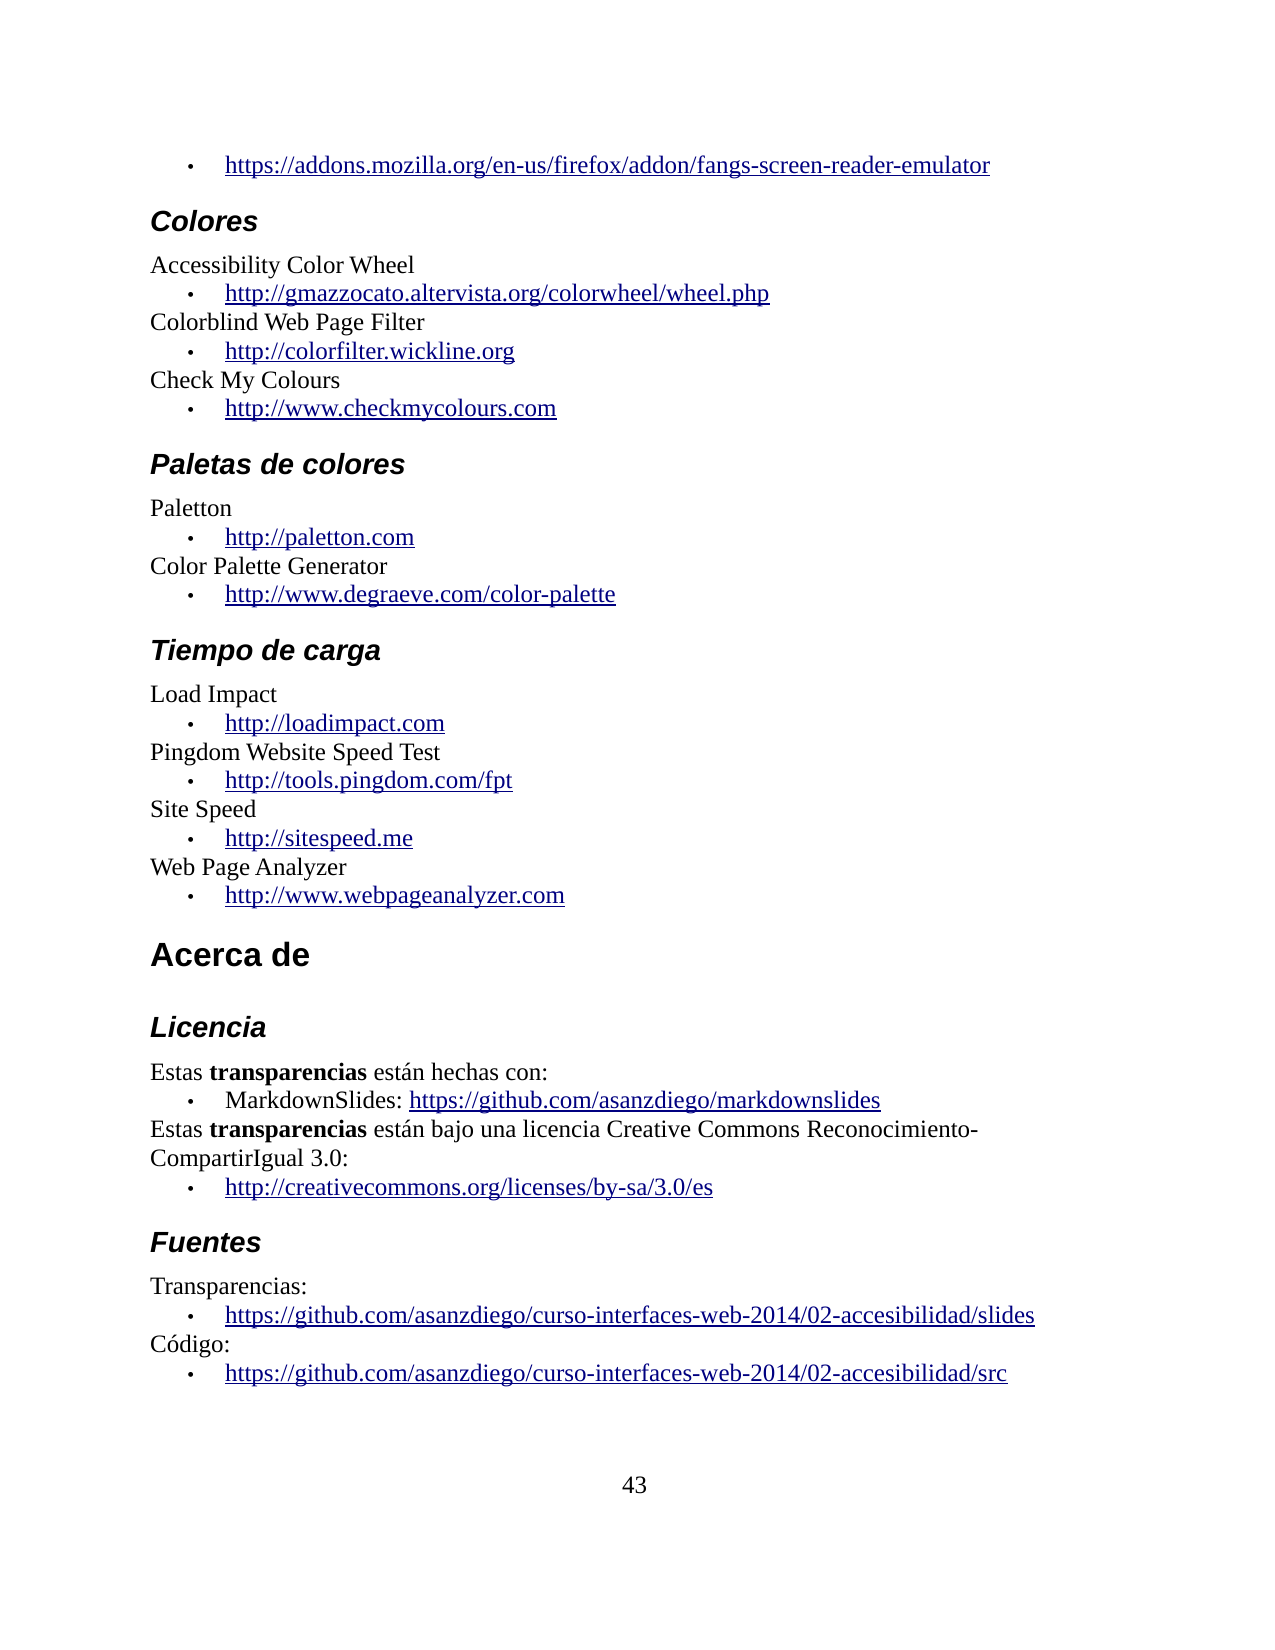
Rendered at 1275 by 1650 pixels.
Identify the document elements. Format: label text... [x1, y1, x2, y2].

subtitle Licencia [150, 1011, 1125, 1044]
text Colorblind Web Page Filter [150, 307, 1125, 336]
list http://gmazzocato.altervista.org/colorwheel/wheel.php [187, 278, 1125, 307]
text Check My Colours [150, 365, 1125, 393]
text Accessibility Color Wheel [150, 250, 1125, 278]
text Código: [150, 1329, 1125, 1358]
list http://www.webpageanalyzer.com [187, 881, 1125, 909]
text Estas transparencias están hechas con: [150, 1057, 1125, 1085]
text Color Palette Generator [150, 551, 1125, 579]
list http://www.degraeve.com/color-palette [187, 579, 1125, 608]
text Site Speed [150, 794, 1125, 823]
text Estas transparencias están bajo una licencia Creative Commons Reconocimiento-CompartirIgual 3.0: [150, 1114, 1125, 1172]
list http://paletton.com [187, 522, 1125, 551]
text Web Page Analyzer [150, 852, 1125, 881]
subtitle Tiempo de carga [150, 633, 1125, 667]
list http://colorfilter.wickline.org [187, 336, 1125, 365]
list http://creativecommons.org/licenses/by-sa/3.0/es [187, 1172, 1125, 1200]
list http://loadimpact.com [187, 708, 1125, 737]
text Pingdom Website Speed Test [150, 737, 1125, 766]
list http://tools.pingdom.com/fpt [187, 766, 1125, 794]
text Load Impact [150, 679, 1125, 708]
text Paletton [150, 493, 1125, 522]
subtitle Acerca de [150, 934, 1125, 973]
list https://github.com/asanzdiego/curso-interfaces-web-2014/02-accesibilidad/src [187, 1358, 1125, 1386]
list http://sitespeed.me [187, 823, 1125, 852]
list http://www.checkmycolours.com [187, 393, 1125, 422]
list https://github.com/asanzdiego/curso-interfaces-web-2014/02-accesibilidad/slides [187, 1300, 1125, 1329]
text Transparencias: [150, 1271, 1125, 1300]
subtitle Colores [150, 204, 1125, 237]
list MarkdownSlides: https://github.com/asanzdiego/markdownslides [187, 1085, 1125, 1114]
subtitle Paletas de colores [150, 447, 1125, 481]
list https://addons.mozilla.org/en-us/firefox/addon/fangs-screen-reader-emulator [187, 150, 1125, 179]
subtitle Fuentes [150, 1225, 1125, 1259]
